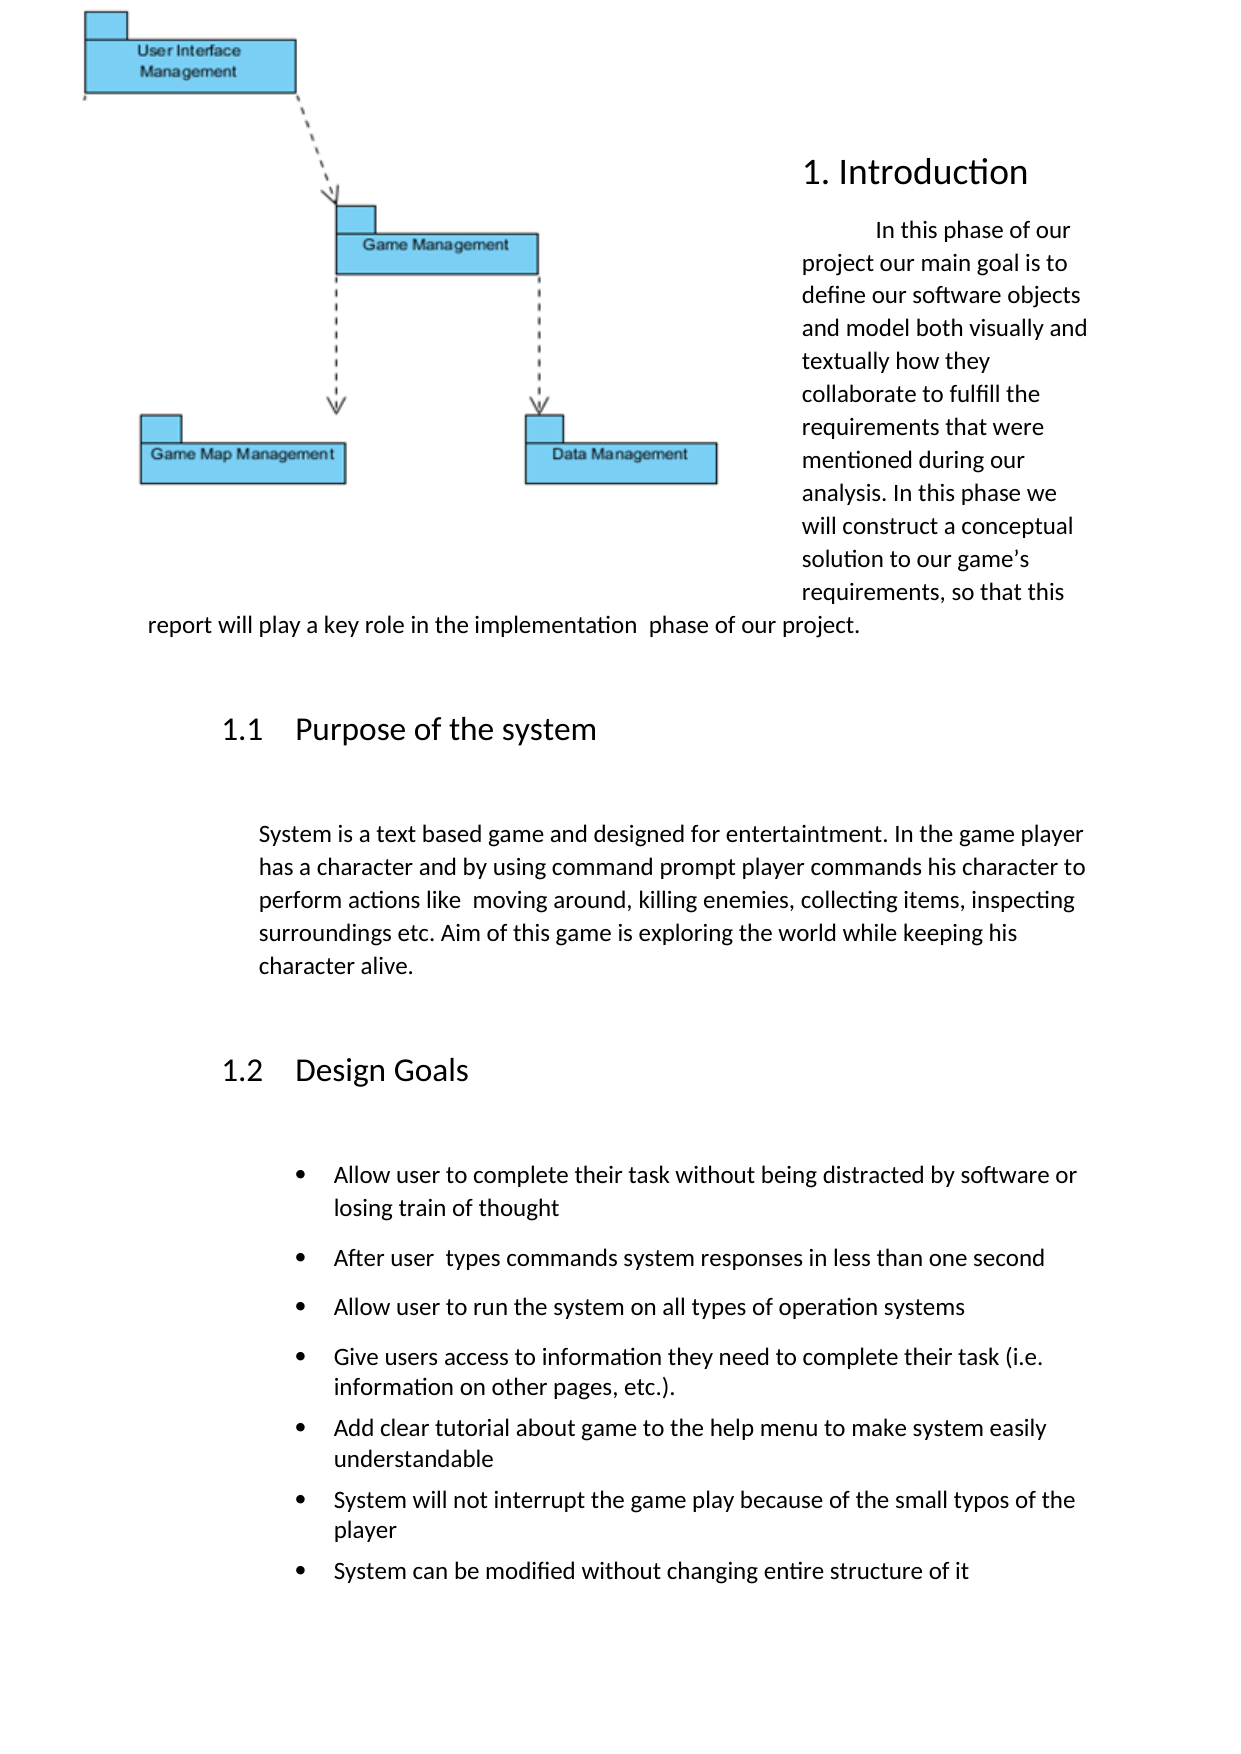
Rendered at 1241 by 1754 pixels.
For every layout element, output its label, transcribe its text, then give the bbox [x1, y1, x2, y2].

list Allow user to complete their task without being distracted by software or losing train of thought [296, 1159, 1093, 1223]
list System is a text based game and designed for entertaintment. In the game player has a character and by using command prompt player commands his character to perform actions like moving around, killing enemies, collecting items, inspecting surroundings etc. Aim of this game is exploring the world while keeping his character alive. [258, 818, 1093, 980]
list Purpose of the system [221, 708, 1093, 749]
list Allow user to run the system on all types of operation systems [296, 1291, 1093, 1322]
list System can be modified without changing entire structure of it [296, 1555, 1093, 1586]
list After user types commands system responses in less than one second [296, 1242, 1093, 1272]
list System will not interrupt the game play because of the small typos of the player [296, 1484, 1093, 1545]
list Give users access to information they need to complete their task (i.e. information on other pages, etc.). [296, 1341, 1093, 1402]
picture [0, 0, 802, 602]
text In this phase of our project our main goal is to define our software objects and model both visually and textually how they collaborate to fulfill the requirements that were mentioned during our analysis. In this phase we will construct a conceptual solution to our game’s requirements, so that this report will play a key role in the implementation phase of our project. [148, 214, 1093, 639]
text 1. Introduction [802, 148, 1093, 193]
list Add clear tutorial about game to the help menu to make system easily understandable [296, 1412, 1093, 1473]
list Design Goals [221, 1049, 1093, 1090]
